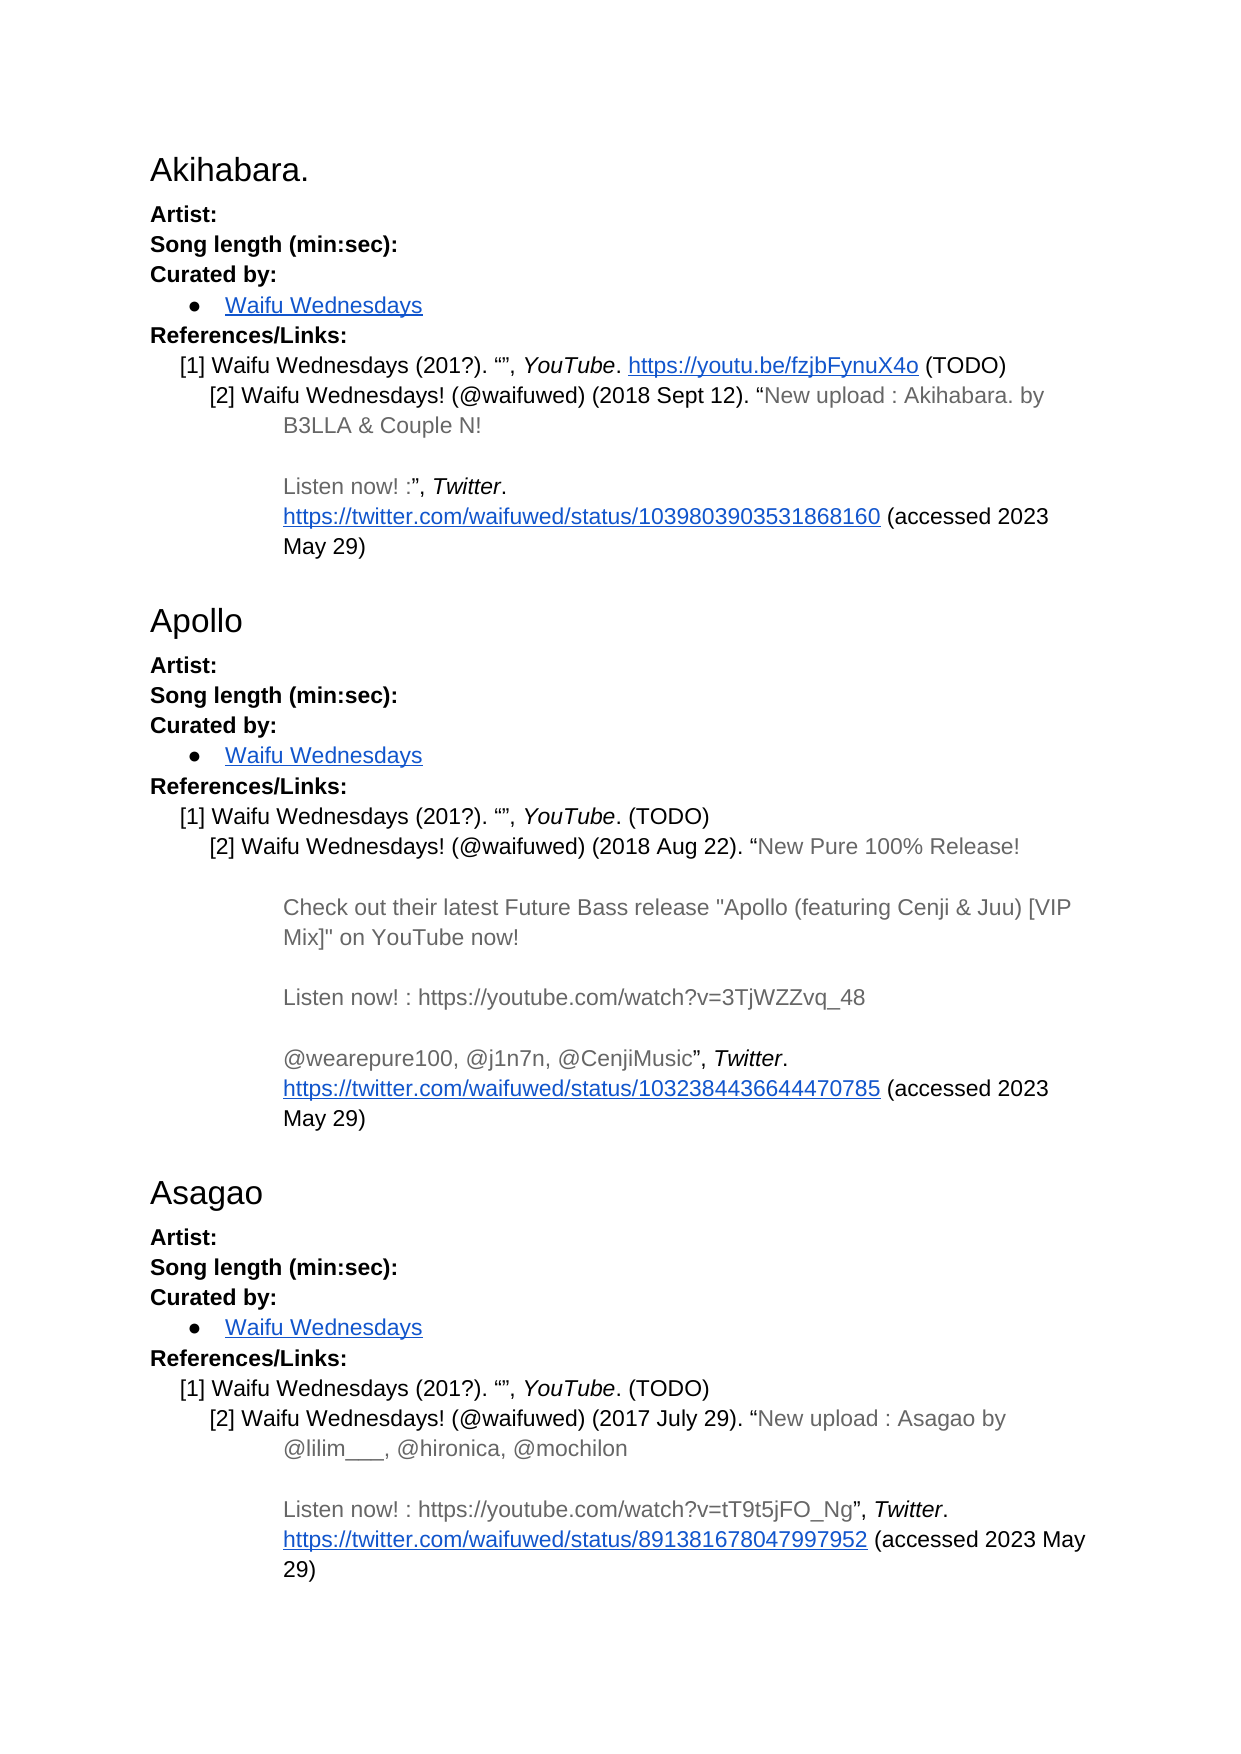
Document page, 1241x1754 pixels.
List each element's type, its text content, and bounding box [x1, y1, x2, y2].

list Waifu Wednesdays [187, 292, 1090, 318]
text [1] Waifu Wednesdays (201?). “”, YouTube. (TODO) [179, 1375, 1090, 1401]
text [1] Waifu Wednesdays (201?). “”, YouTube. (TODO) [179, 803, 1090, 829]
text Artist: [150, 652, 1090, 678]
text Song length (min:sec): [150, 682, 1090, 708]
text References/Links: [150, 773, 1090, 799]
text Song length (min:sec): [150, 231, 1090, 257]
subtitle Apollo [150, 601, 1090, 639]
list Waifu Wednesdays [187, 1314, 1090, 1341]
text References/Links: [150, 322, 1090, 348]
subtitle Akihabara. [150, 150, 1090, 188]
text [2] Waifu Wednesdays! (@waifuwed) (2018 Sept 12). “New upload : Akihabara. by B3LLA & Couple N! Listen now! :”, Twitter. https://twitter.com/waifuwed/status/1039803903531868160 (accessed 2023 May 29) [209, 382, 1090, 559]
text [2] Waifu Wednesdays! (@waifuwed) (2017 July 29). “New upload : Asagao by @lilim___, @hironica, @mochilon Listen now! : https://youtube.com/watch?v=tT9t5jFO_Ng”, Twitter. https://twitter.com/waifuwed/status/891381678047997952 (accessed 2023 May 29) [209, 1405, 1090, 1582]
text References/Links: [150, 1344, 1090, 1371]
text Artist: [150, 201, 1090, 227]
text [1] Waifu Wednesdays (201?). “”, YouTube. https://youtu.be/fzjbFynuX4o (TODO) [179, 352, 1090, 378]
text Curated by: [150, 261, 1090, 288]
text Artist: [150, 1224, 1090, 1250]
list Waifu Wednesdays [187, 742, 1090, 769]
text Curated by: [150, 1284, 1090, 1310]
text Song length (min:sec): [150, 1254, 1090, 1280]
subtitle Asagao [150, 1173, 1090, 1211]
text Curated by: [150, 712, 1090, 739]
text [2] Waifu Wednesdays! (@waifuwed) (2018 Aug 22). “New Pure 100% Release! Check out their latest Future Bass release "Apollo (featuring Cenji & Juu) [VIP Mix]" on YouTube now! Listen now! : https://youtube.com/watch?v=3TjWZZvq_48 @wearepure100, @j1n7n, @CenjiMusic”, Twitter. https://twitter.com/waifuwed/status/1032384436644470785 (accessed 2023 May 29) [209, 833, 1090, 1131]
